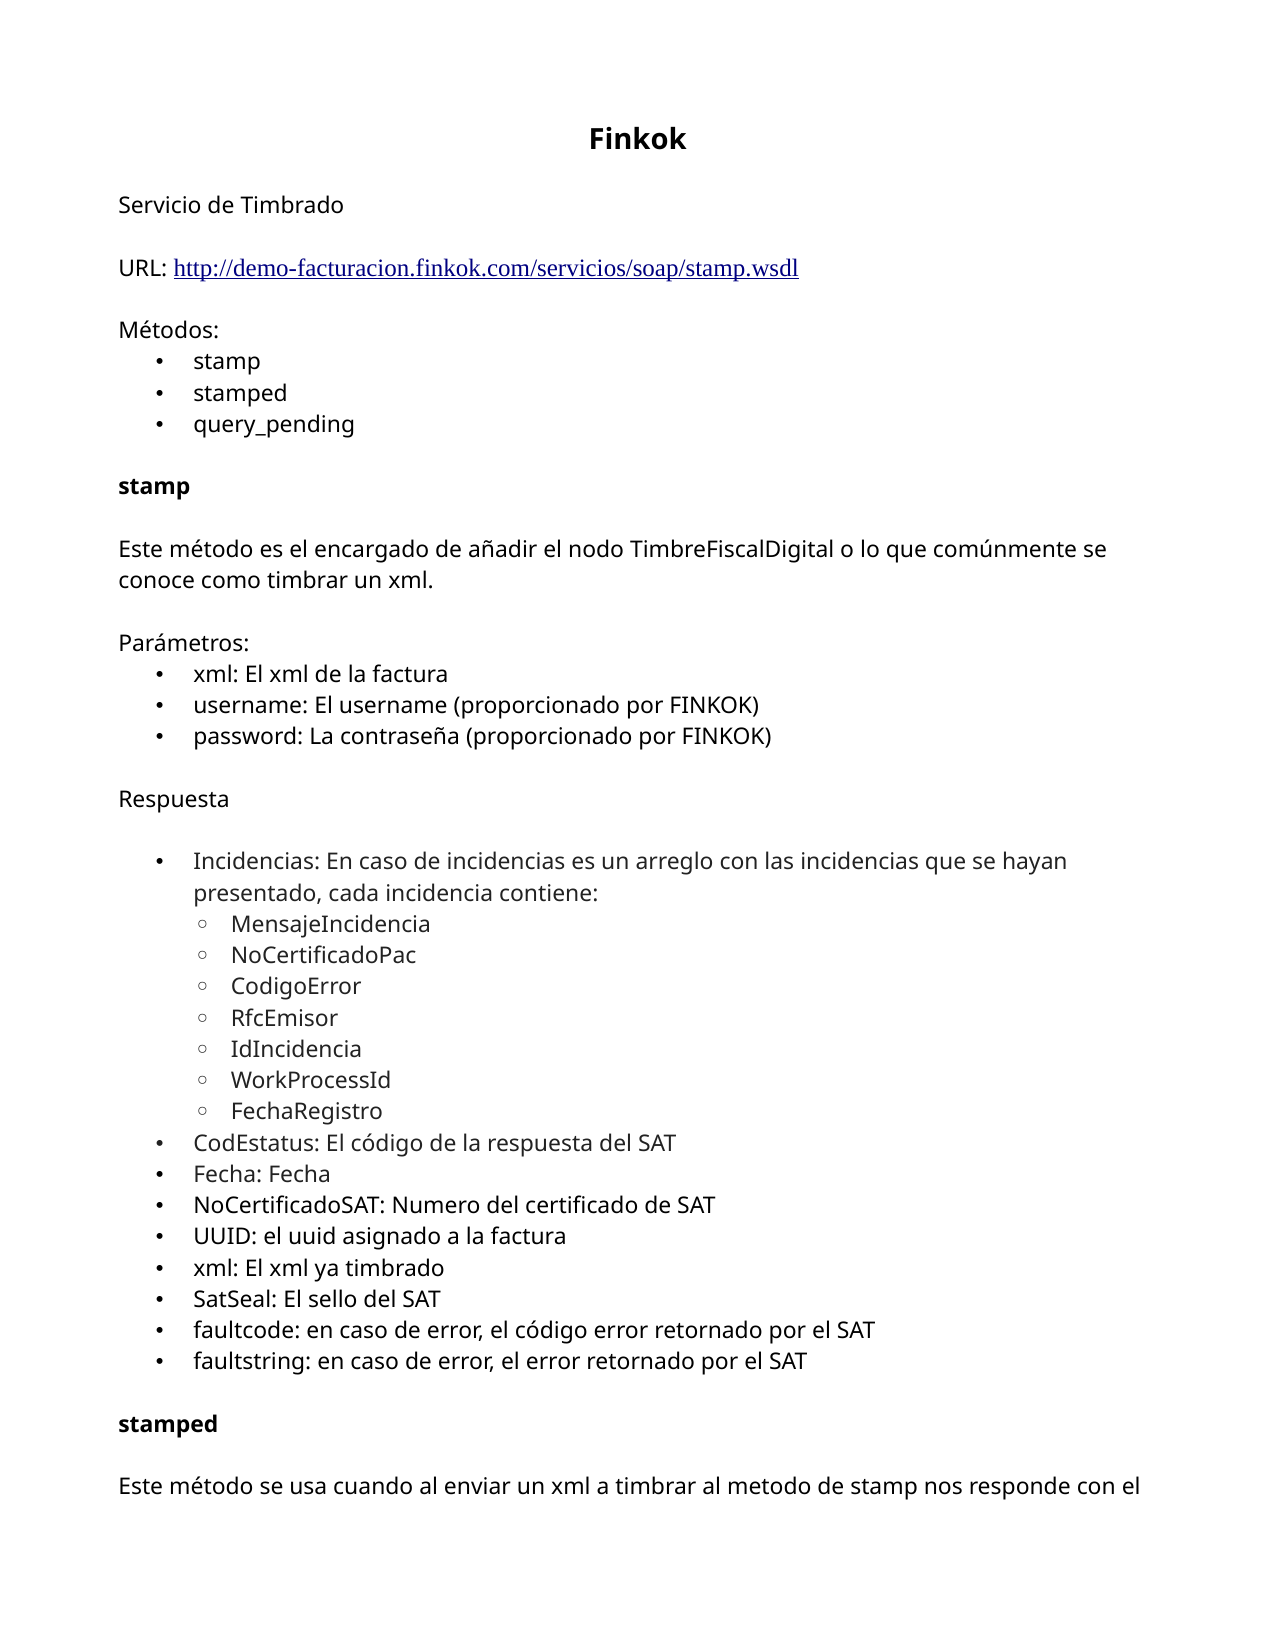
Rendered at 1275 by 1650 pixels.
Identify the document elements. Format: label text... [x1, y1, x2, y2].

list UUID: el uuid asignado a la factura [156, 1220, 1157, 1252]
list password: La contraseña (proporcionado por FINKOK) [156, 720, 1157, 752]
list Incidencias: En caso de incidencias es un arreglo con las incidencias que se hayan presentado, cada incidencia contiene: [156, 845, 1157, 908]
text Servicio de Timbrado [118, 189, 1157, 220]
text stamp [118, 470, 1157, 502]
list RfcEmisor [193, 1002, 1157, 1033]
list FechaRegistro [193, 1095, 1157, 1127]
list faultcode: en caso de error, el código error retornado por el SAT [156, 1314, 1157, 1345]
text URL: http://demo-facturacion.finkok.com/servicios/soap/stamp.wsdl [118, 252, 1157, 283]
list xml: El xml ya timbrado [156, 1252, 1157, 1283]
list CodigoError [193, 970, 1157, 1002]
list WorkProcessId [193, 1064, 1157, 1095]
text Este método se usa cuando al enviar un xml a timbrar al metodo de stamp nos responde con el [118, 1470, 1157, 1502]
text Este método es el encargado de añadir el nodo TimbreFiscalDigital o lo que comúnmente se conoce como timbrar un xml. [118, 533, 1157, 595]
text Parámetros: [118, 627, 1157, 658]
list NoCertificadoSAT: Numero del certificado de SAT [156, 1189, 1157, 1220]
list Fecha: Fecha [156, 1158, 1157, 1189]
list MensajeIncidencia [193, 908, 1157, 939]
list stamped [156, 377, 1157, 408]
text Finkok [118, 118, 1157, 158]
list faultstring: en caso de error, el error retornado por el SAT [156, 1345, 1157, 1377]
list username: El username (proporcionado por FINKOK) [156, 689, 1157, 720]
list xml: El xml de la factura [156, 658, 1157, 689]
text Respuesta [118, 783, 1157, 814]
text Métodos: [118, 314, 1157, 345]
list SatSeal: El sello del SAT [156, 1283, 1157, 1314]
list IdIncidencia [193, 1033, 1157, 1064]
text stamped [118, 1408, 1157, 1439]
list NoCertificadoPac [193, 939, 1157, 970]
list stamp [156, 345, 1157, 377]
list query_pending [156, 408, 1157, 439]
list CodEstatus: El código de la respuesta del SAT [156, 1127, 1157, 1158]
